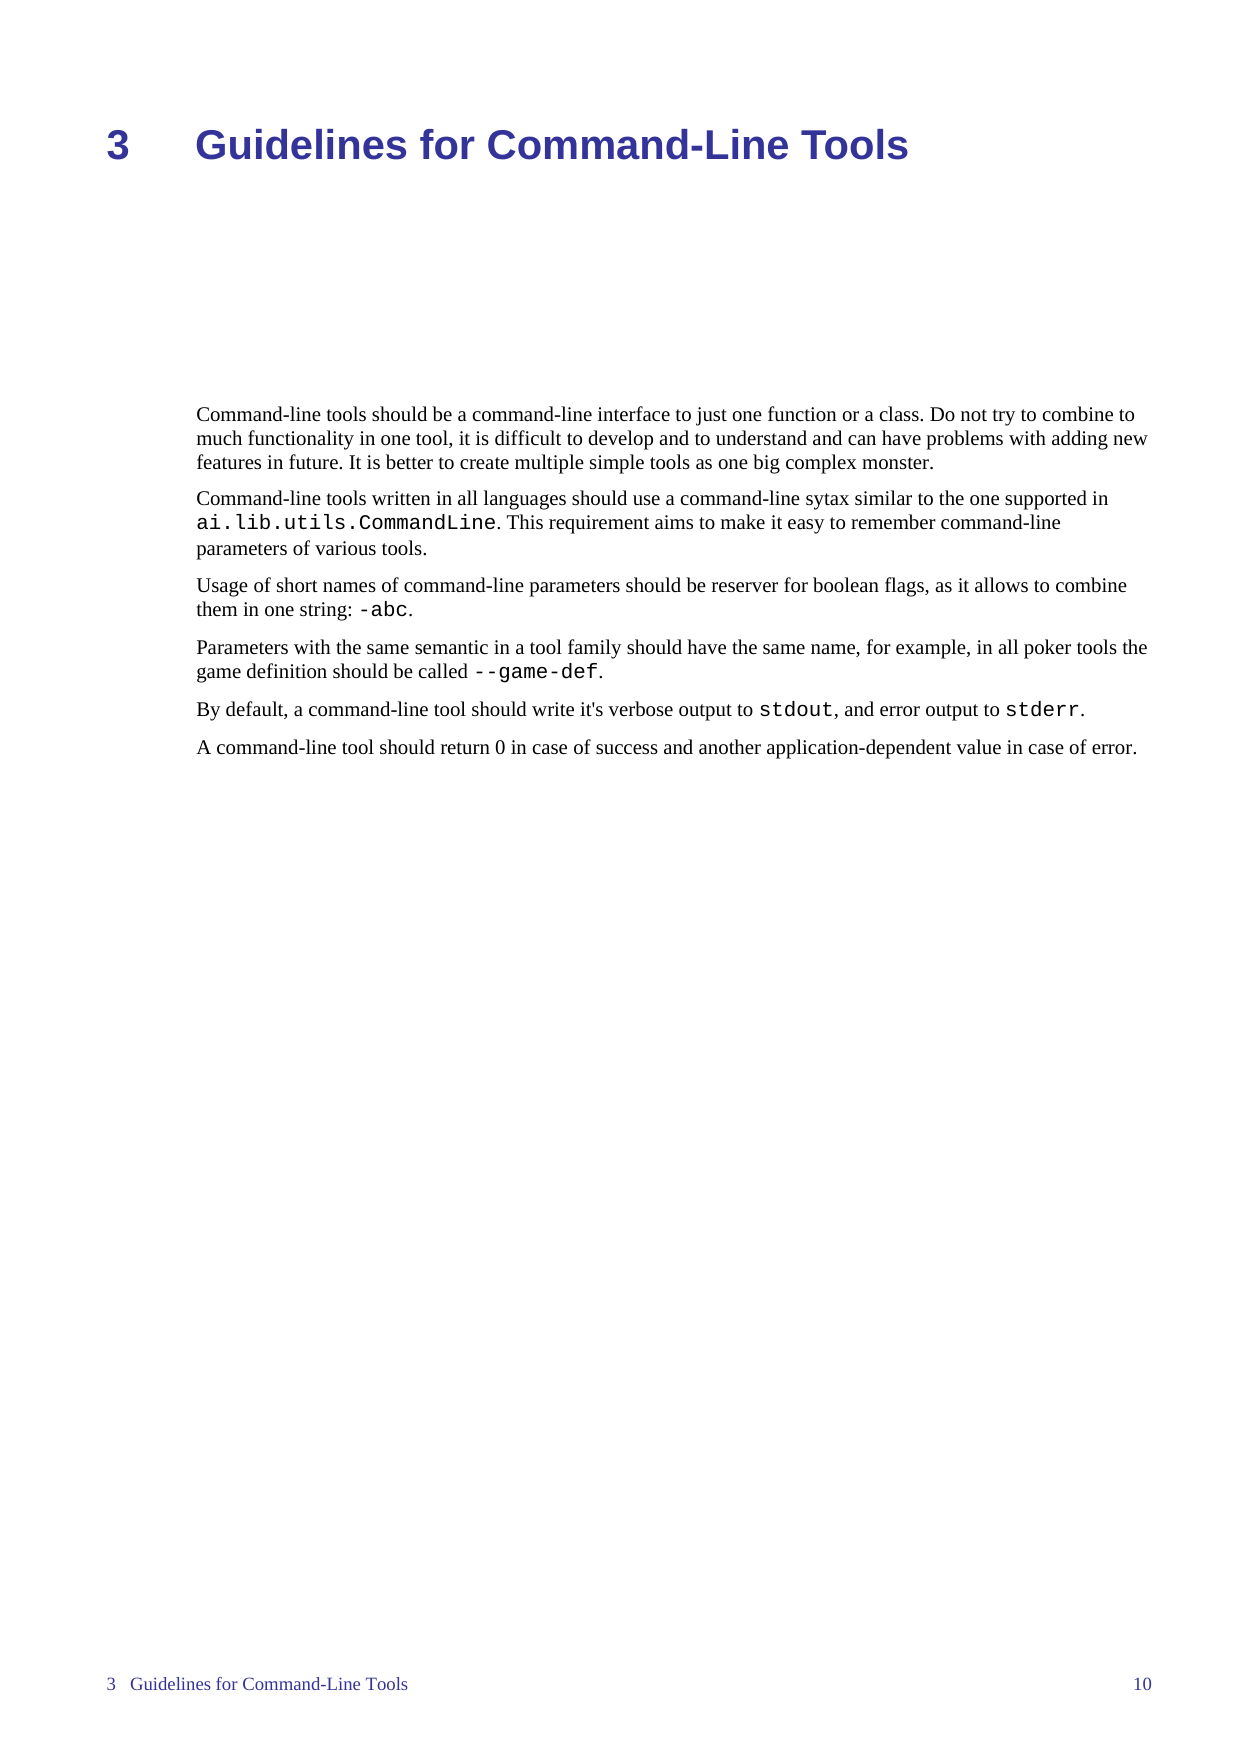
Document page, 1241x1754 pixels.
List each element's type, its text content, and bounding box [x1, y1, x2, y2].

text Command-line tools should be a command-line interface to just one function or a class. Do not try to combine to much functionality in one tool, it is difficult to develop and to understand and can have problems with adding new features in future. It is better to create multiple simple tools as one big complex monster. [196, 401, 1152, 474]
text Usage of short names of command-line parameters should be reserver for boolean flags, as it allows to combine them in one string: -abc. [196, 572, 1152, 622]
text A command-line tool should return 0 in case of success and another application-dependent value in case of error. [196, 735, 1152, 759]
text Command-line tools written in all languages should use a command-line sytax similar to the one supported in ai.lib.utils.CommandLine. This requirement aims to make it easy to remember command-line parameters of various tools. [196, 486, 1152, 560]
subtitle Guidelines for Command-Line Tools [106, 120, 1152, 168]
text Parameters with the same semantic in a tool family should have the same name, for example, in all poker tools the game definition should be called --game-def. [196, 635, 1152, 684]
text By default, a command-line tool should write it's verbose output to stdout, and error output to stderr. [196, 697, 1152, 723]
